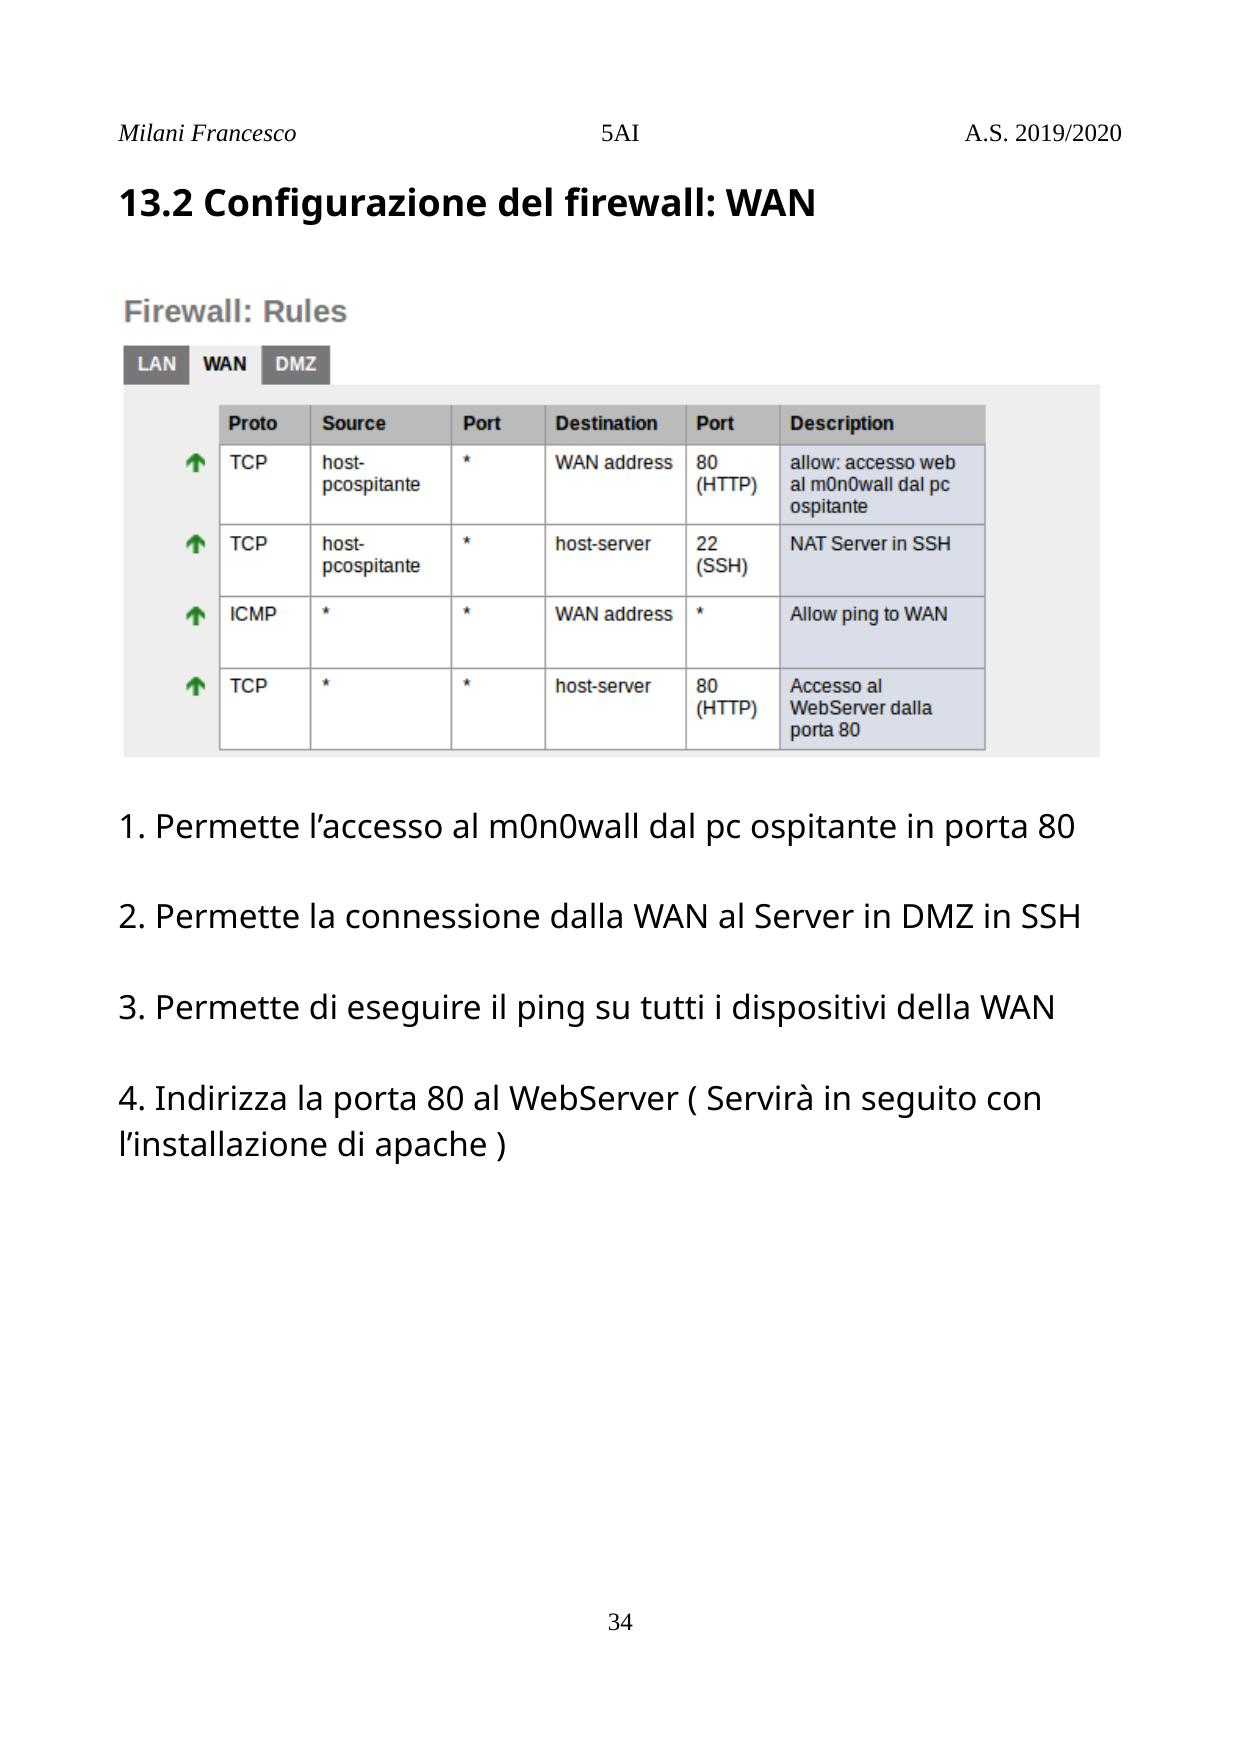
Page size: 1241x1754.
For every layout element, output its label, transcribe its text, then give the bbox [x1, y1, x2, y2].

text 4. Indirizza la porta 80 al WebServer ( Servirà in seguito con l’installazione di apache ) [118, 1075, 1122, 1166]
text 1. Permette l’accesso al m0n0wall dal pc ospitante in porta 80 [118, 802, 1122, 848]
text 13.2 Configurazione del firewall: WAN [118, 176, 1122, 227]
picture [116, 288, 1105, 757]
text 2. Permette la connessione dalla WAN al Server in DMZ in SSH [118, 893, 1122, 939]
text 3. Permette di eseguire il ping su tutti i dispositivi della WAN [118, 984, 1122, 1029]
